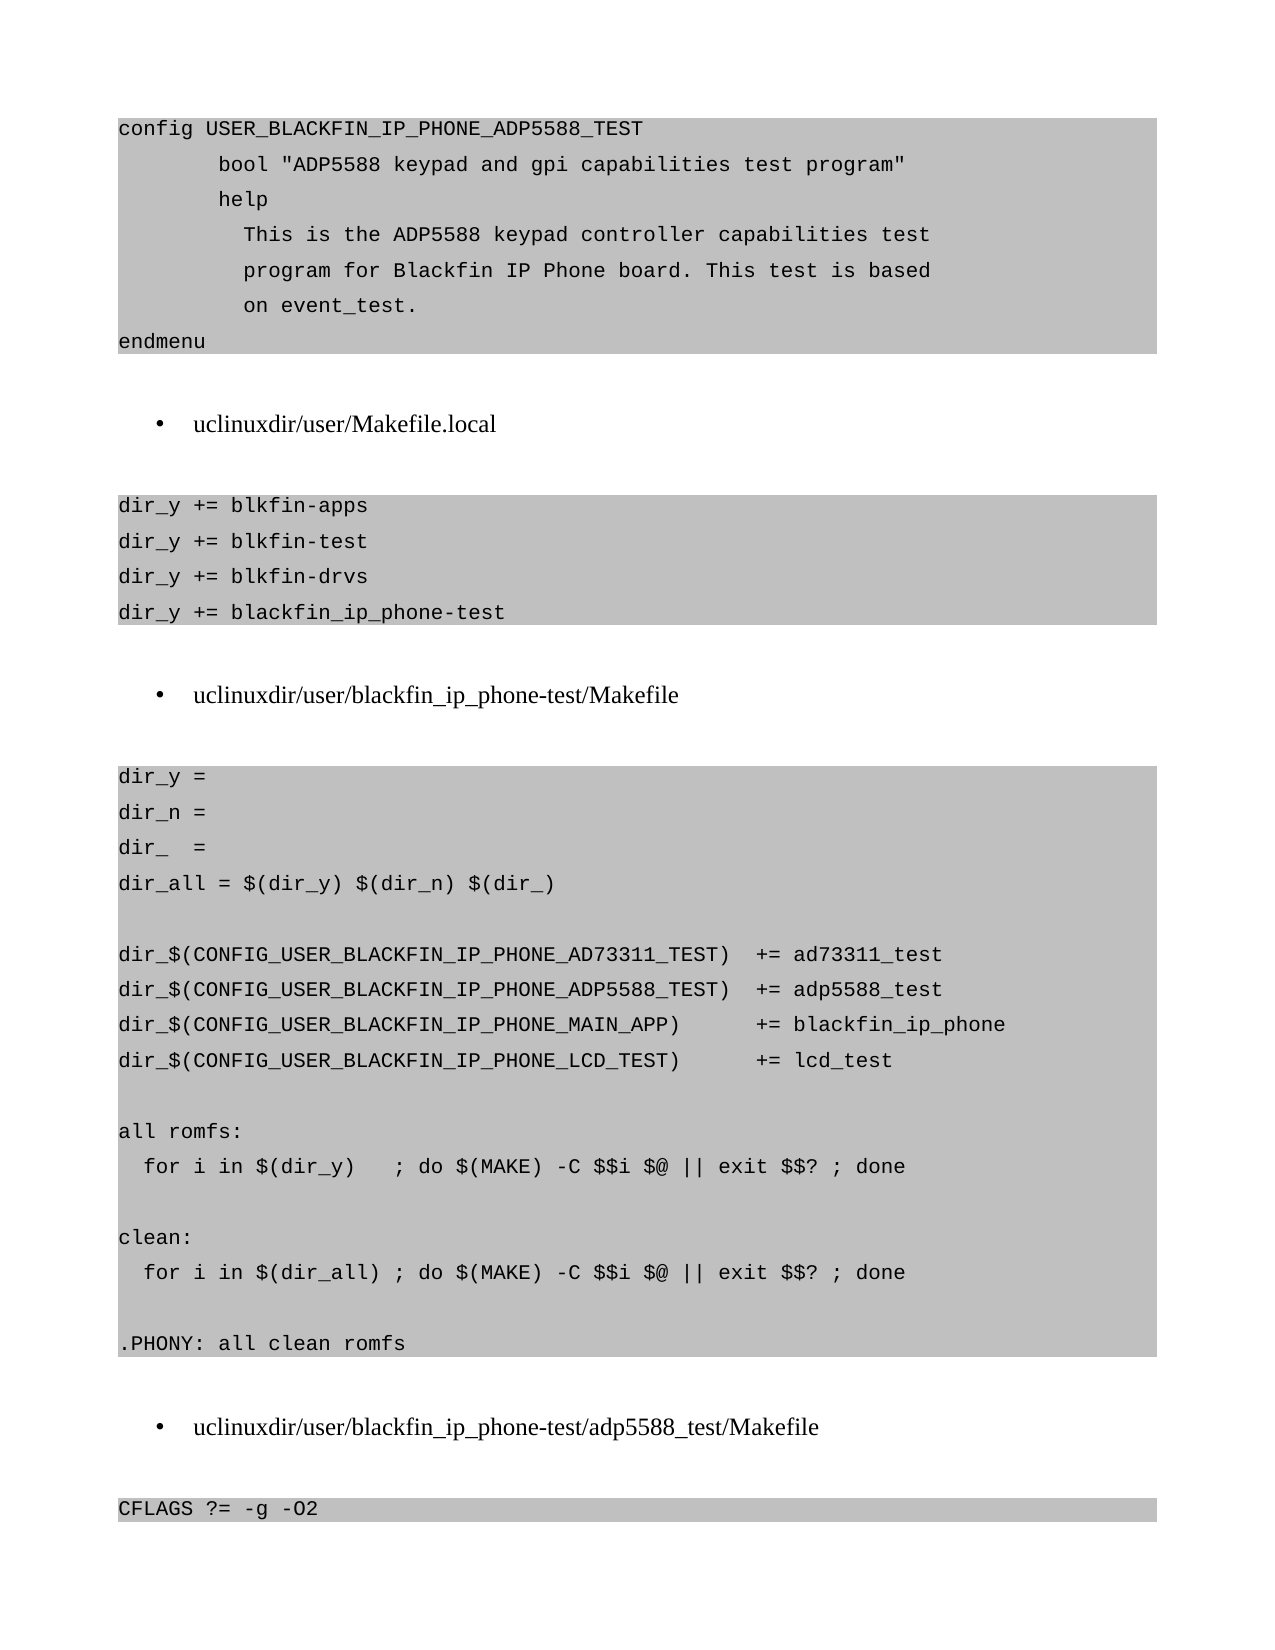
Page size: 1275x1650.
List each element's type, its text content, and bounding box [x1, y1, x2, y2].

text dir_n = [118, 802, 1157, 826]
text dir_$(CONFIG_USER_BLACKFIN_IP_PHONE_MAIN_APP) += blackfin_ip_phone [118, 1014, 1157, 1038]
text dir_ = [118, 837, 1157, 861]
text This is the ADP5588 keypad controller capabilities test [118, 224, 1157, 248]
list uclinuxdir/user/blackfin_ip_phone-test/Makefile [156, 680, 1157, 709]
text on event_test. [118, 295, 1157, 319]
text dir_y += blkfin-drvs [118, 566, 1157, 590]
text all romfs: [118, 1121, 1157, 1144]
text bool "ADP5588 keypad and gpi capabilities test program" [118, 153, 1157, 177]
text .PHONY: all clean romfs [118, 1333, 1157, 1357]
text dir_y += blkfin-apps [118, 495, 1157, 519]
text for i in $(dir_y) ; do $(MAKE) -C $$i $@ || exit $$? ; done [118, 1156, 1157, 1180]
text help [118, 189, 1157, 213]
text dir_all = $(dir_y) $(dir_n) $(dir_) [118, 873, 1157, 896]
text endmenu [118, 331, 1157, 354]
text dir_y += blkfin-test [118, 531, 1157, 554]
text clean: [118, 1227, 1157, 1251]
text CFLAGS ?= -g -O2 [118, 1498, 1157, 1522]
text dir_$(CONFIG_USER_BLACKFIN_IP_PHONE_LCD_TEST) += lcd_test [118, 1050, 1157, 1073]
text dir_$(CONFIG_USER_BLACKFIN_IP_PHONE_ADP5588_TEST) += adp5588_test [118, 979, 1157, 1003]
text dir_y += blackfin_ip_phone-test [118, 602, 1157, 625]
list uclinuxdir/user/Makefile.local [156, 409, 1157, 438]
text dir_y = [118, 766, 1157, 790]
text program for Blackfin IP Phone board. This test is based [118, 260, 1157, 283]
list uclinuxdir/user/blackfin_ip_phone-test/adp5588_test/Makefile [156, 1412, 1157, 1440]
text dir_$(CONFIG_USER_BLACKFIN_IP_PHONE_AD73311_TEST) += ad73311_test [118, 943, 1157, 967]
text for i in $(dir_all) ; do $(MAKE) -C $$i $@ || exit $$? ; done [118, 1262, 1157, 1286]
text config USER_BLACKFIN_IP_PHONE_ADP5588_TEST [118, 118, 1157, 142]
